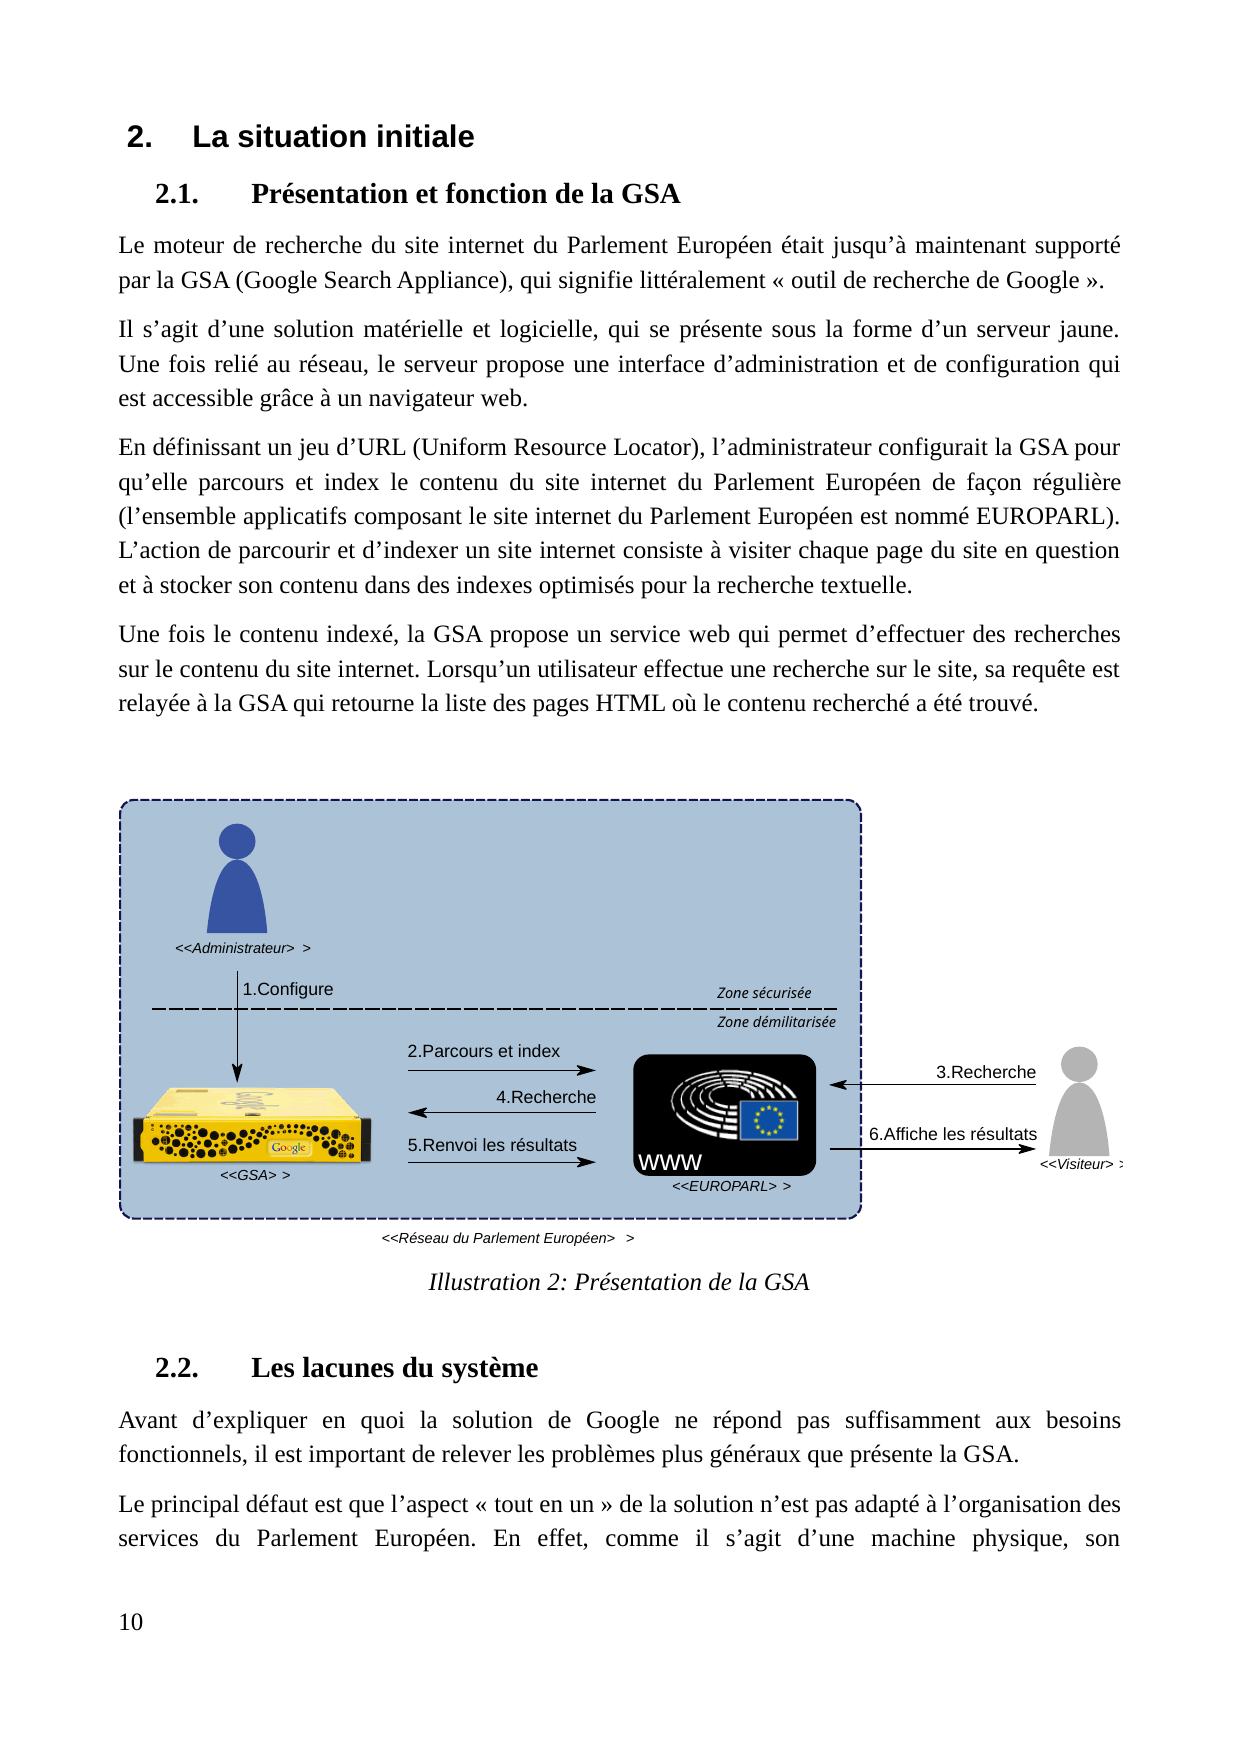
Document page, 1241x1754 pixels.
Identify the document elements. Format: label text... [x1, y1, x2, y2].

subtitle La situation initiale [118, 118, 1122, 154]
text En définissant un jeu d’URL (Uniform Resource Locator), l’administrateur configurait la GSA pour qu’elle parcours et index le contenu du site internet du Parlement Européen de façon régulière (l’ensemble applicatifs composant le site internet du Parlement Européen est nommé EUROPARL). L’action de parcourir et d’indexer un site internet consiste à visiter chaque page du site en question et à stocker son contenu dans des indexes optimisés pour la recherche textuelle. [118, 432, 1122, 599]
text Illustration 2: Présentation de la GSA [118, 799, 1122, 1296]
subtitle Présentation et fonction de la GSA [148, 176, 1122, 209]
subtitle Les lacunes du système [148, 1350, 1122, 1384]
text Une fois le contenu indexé, la GSA propose un service web qui permet d’effectuer des recherches sur le contenu du site internet. Lorsqu’un utilisateur effectue une recherche sur le site, sa requête est relayée à la GSA qui retourne la liste des pages HTML où le contenu recherché a été trouvé. [118, 619, 1122, 717]
text Le principal défaut est que l’aspect « tout en un » de la solution n’est pas adapté à l’organisation des services du Parlement Européen. En effet, comme il s’agit d’une machine physique, son [118, 1489, 1122, 1552]
text Avant d’expliquer en quoi la solution de Google ne répond pas suffisamment aux besoins fonctionnels, il est important de relever les problèmes plus généraux que présente la GSA. [118, 1405, 1122, 1468]
text Le moteur de recherche du site internet du Parlement Européen était jusqu’à maintenant supporté par la GSA (Google Search Appliance), qui signifie littéralement « outil de recherche de Google ». [118, 231, 1122, 294]
text Il s’agit d’une solution matérielle et logicielle, qui se présente sous la forme d’un serveur jaune. Une fois relié au réseau, le serveur propose une interface d’administration et de configuration qui est accessible grâce à un navigateur web. [118, 314, 1122, 412]
